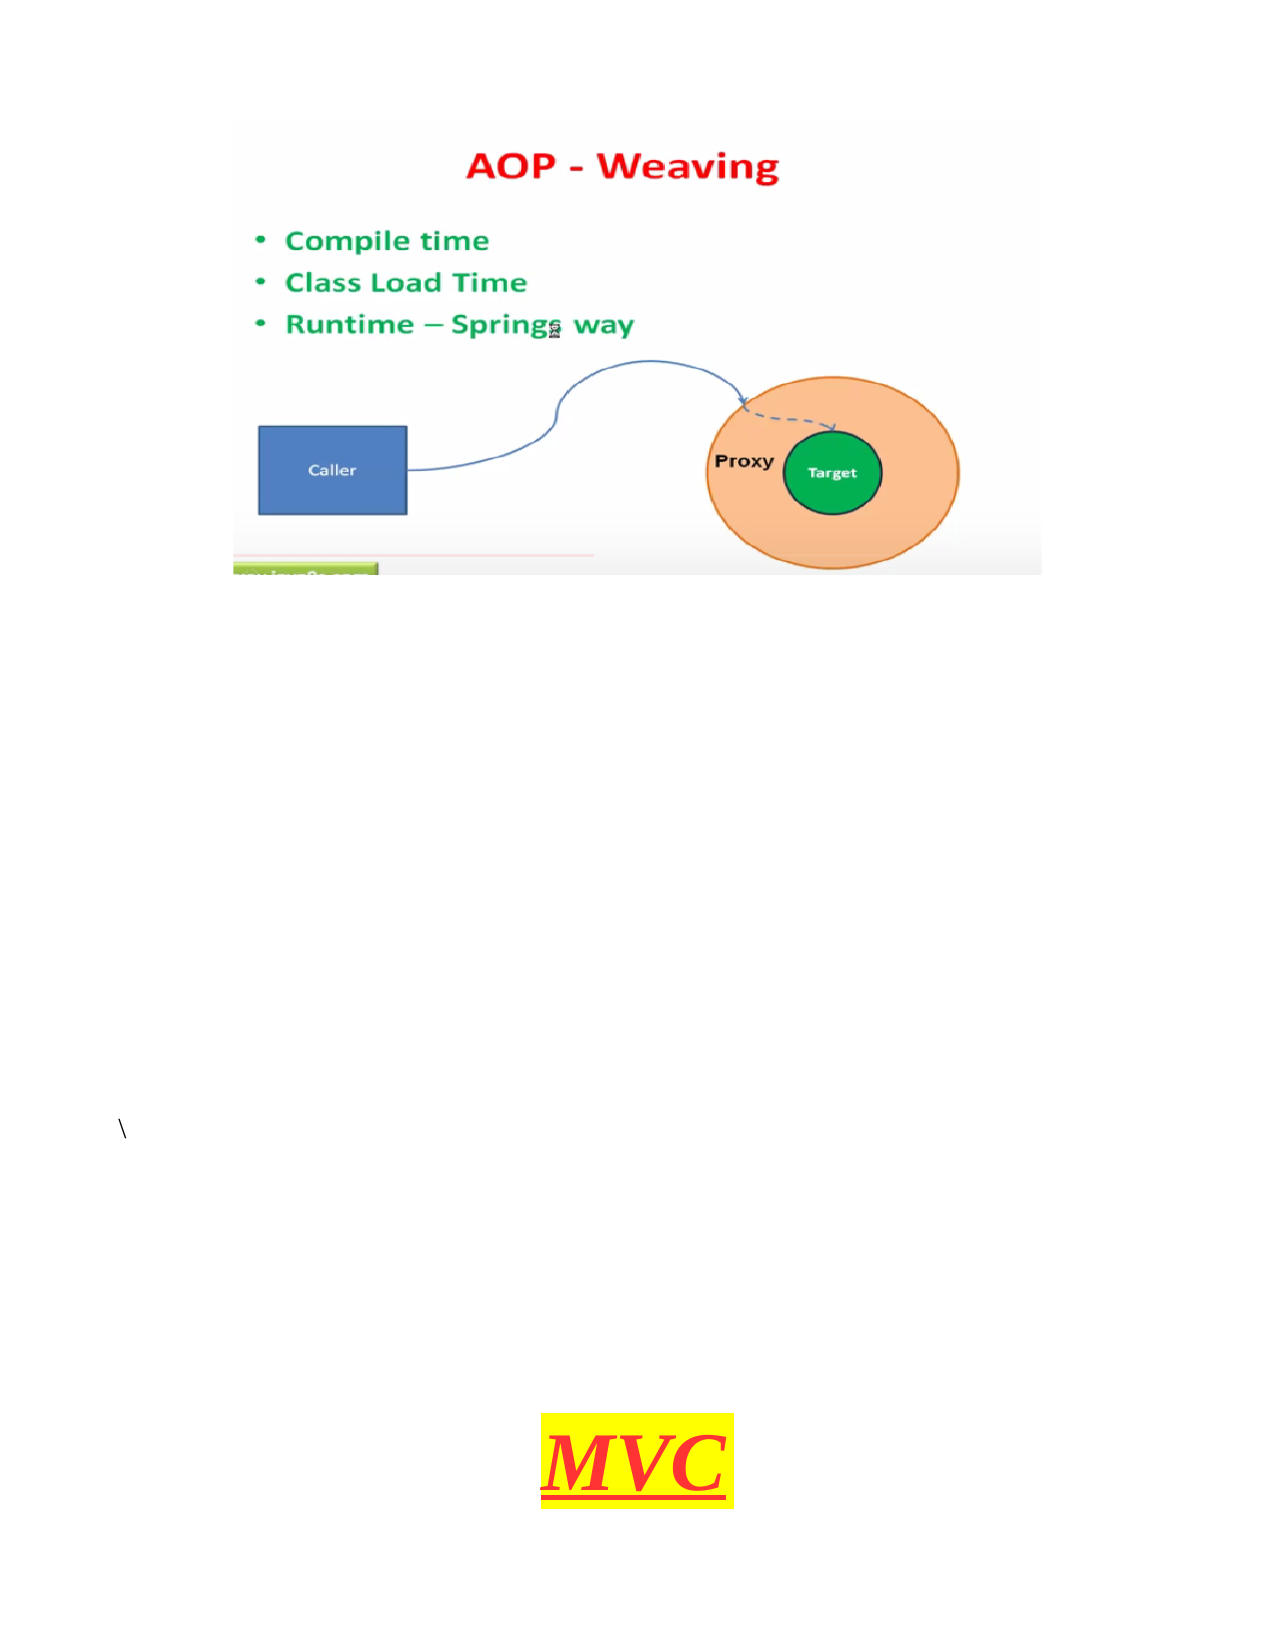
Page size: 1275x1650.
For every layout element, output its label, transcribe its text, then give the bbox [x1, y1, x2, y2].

text MVC [118, 1413, 1157, 1509]
text \ [118, 1111, 1157, 1145]
picture [233, 118, 1042, 575]
